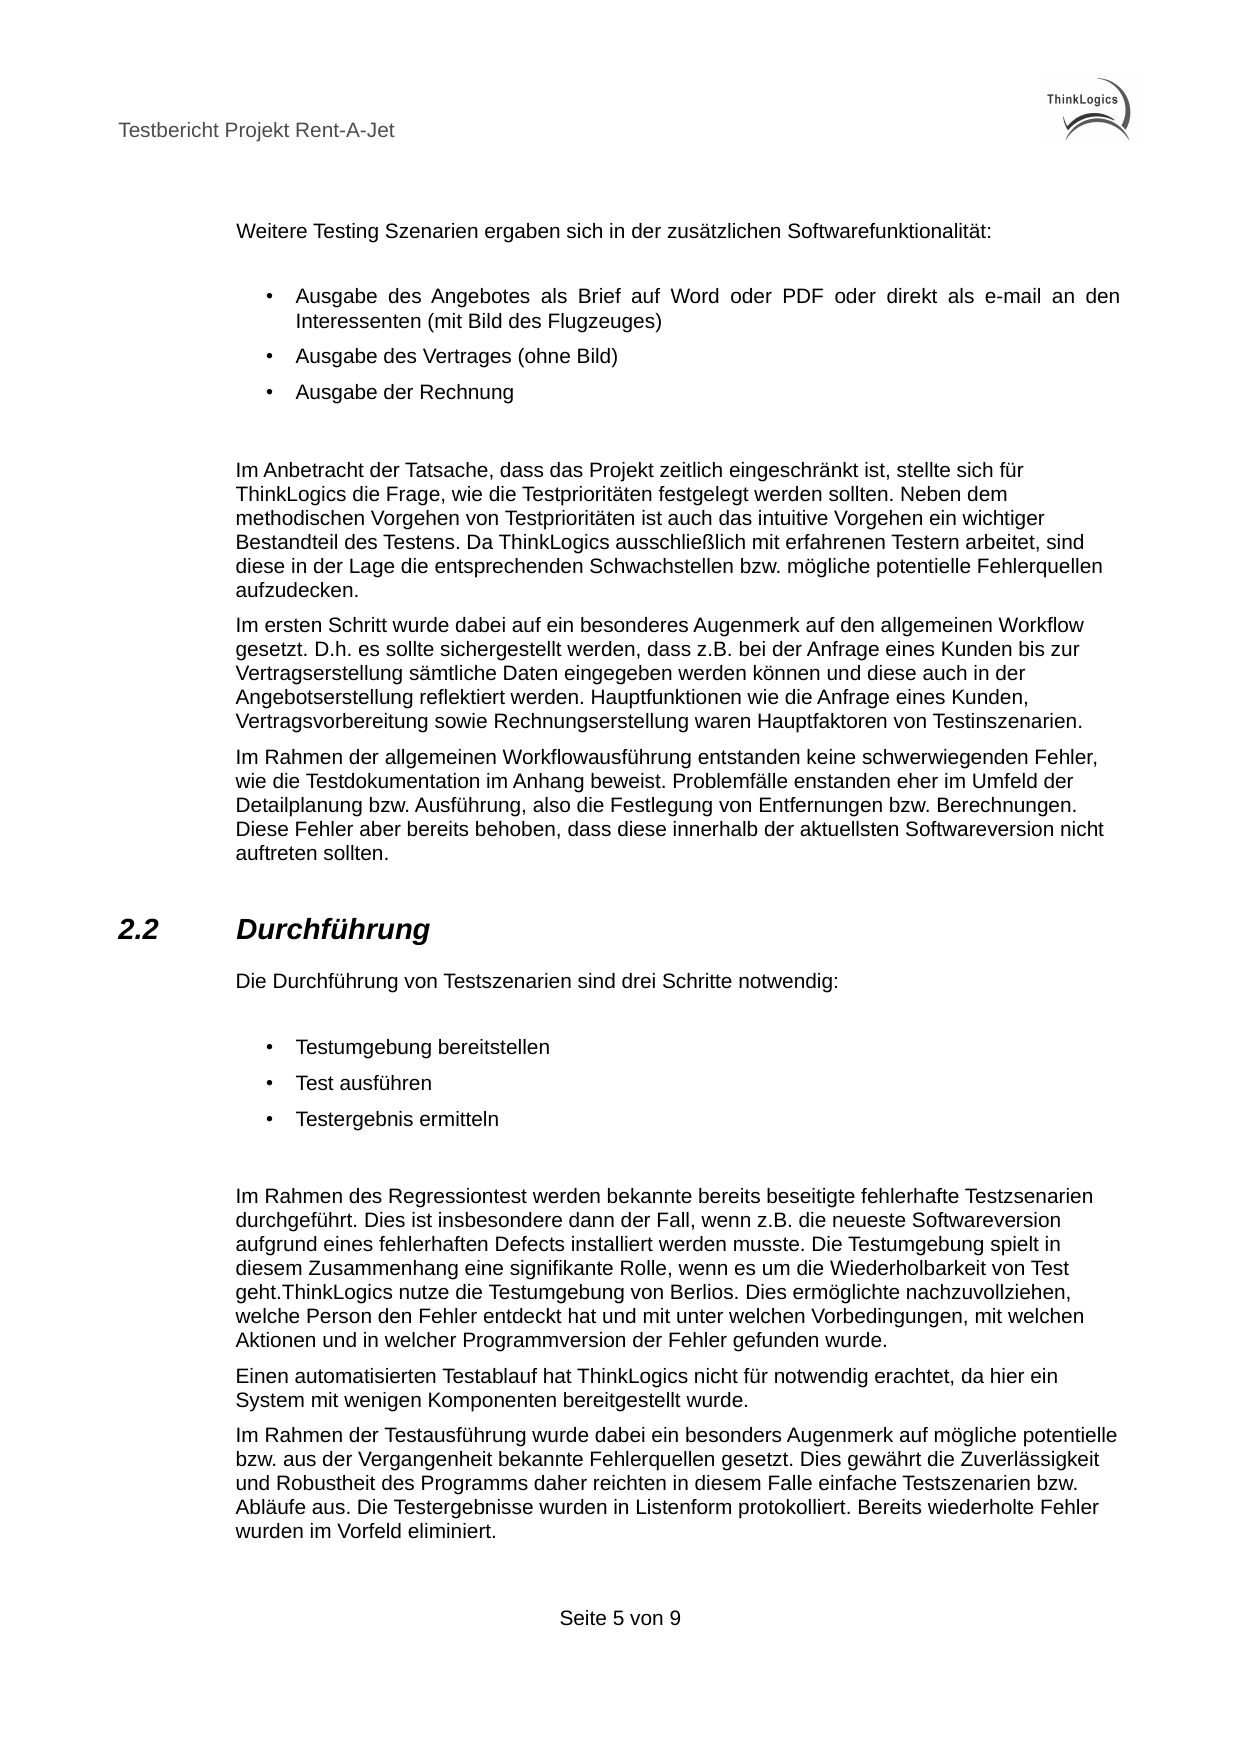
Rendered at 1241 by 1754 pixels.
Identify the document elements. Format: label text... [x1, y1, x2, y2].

list Testergebnis ermitteln [266, 1106, 1122, 1131]
text Im Rahmen des Regressiontest werden bekannte bereits beseitigte fehlerhafte Testzsenarien durchgeführt. Dies ist insbesondere dann der Fall, wenn z.B. die neueste Softwareversion aufgrund eines fehlerhaften Defects installiert werden musste. Die Testumgebung spielt in diesem Zusammenhang eine signifikante Rolle, wenn es um die Wiederholbarkeit von Test geht.ThinkLogics nutze die Testumgebung von Berlios. Dies ermöglichte nachzuvollziehen, welche Person den Fehler entdeckt hat und mit unter welchen Vorbedingungen, mit welchen Aktionen und in welcher Programmversion der Fehler gefunden wurde. [235, 1184, 1122, 1352]
list Ausgabe des Angebotes als Brief auf Word oder PDF oder direkt als e-mail an den Interessenten (mit Bild des Flugzeuges) [266, 284, 1122, 332]
text Im ersten Schritt wurde dabei auf ein besonderes Augenmerk auf den allgemeinen Workflow gesetzt. D.h. es sollte sichergestellt werden, dass z.B. bei der Anfrage eines Kunden bis zur Vertragserstellung sämtliche Daten eingegeben werden können und diese auch in der Angebotserstellung reflektiert werden. Hauptfunktionen wie die Anfrage eines Kunden, Vertragsvorbereitung sowie Rechnungserstellung waren Hauptfaktoren von Testinszenarien. [235, 613, 1122, 733]
subtitle Durchführung [118, 912, 1122, 945]
text Die Durchführung von Testszenarien sind drei Schritte notwendig: [235, 969, 1122, 993]
list Test ausführen [266, 1071, 1122, 1094]
text Im Anbetracht der Tatsache, dass das Projekt zeitlich eingeschränkt ist, stellte sich für ThinkLogics die Frage, wie die Testprioritäten festgelegt werden sollten. Neben dem methodischen Vorgehen von Testprioritäten ist auch das intuitive Vorgehen ein wichtiger Bestandteil des Testens. Da ThinkLogics ausschließlich mit erfahrenen Testern arbeitet, sind diese in der Lage die entsprechenden Schwachstellen bzw. mögliche potentielle Fehlerquellen aufzudecken. [235, 458, 1122, 601]
list Ausgabe der Rechnung [266, 380, 1122, 404]
list Ausgabe des Vertrages (ohne Bild) [266, 344, 1122, 368]
text Im Rahmen der Testausführung wurde dabei ein besonders Augenmerk auf mögliche potentielle bzw. aus der Vergangenheit bekannte Fehlerquellen gesetzt. Dies gewährt die Zuverlässigkeit und Robustheit des Programms daher reichten in diesem Falle einfache Testszenarien bzw. Abläufe aus. Die Testergebnisse wurden in Listenform protokolliert. Bereits wiederholte Fehler wurden im Vorfeld eliminiert. [235, 1423, 1122, 1543]
list Testumgebung bereitstellen [266, 1034, 1122, 1059]
text Im Rahmen der allgemeinen Workflowausführung entstanden keine schwerwiegenden Fehler, wie die Testdokumentation im Anhang beweist. Problemfälle enstanden eher im Umfeld der Detailplanung bzw. Ausführung, also die Festlegung von Entfernungen bzw. Berechnungen. Diese Fehler aber bereits behoben, dass diese innerhalb der aktuellsten Softwareversion nicht auftreten sollten. [235, 745, 1122, 864]
text Einen automatisierten Testablauf hat ThinkLogics nicht für notwendig erachtet, da hier ein System mit wenigen Komponenten bereitgestellt wurde. [235, 1363, 1122, 1411]
text Weitere Testing Szenarien ergaben sich in der zusätzlichen Softwarefunktionalität: [236, 219, 1122, 243]
